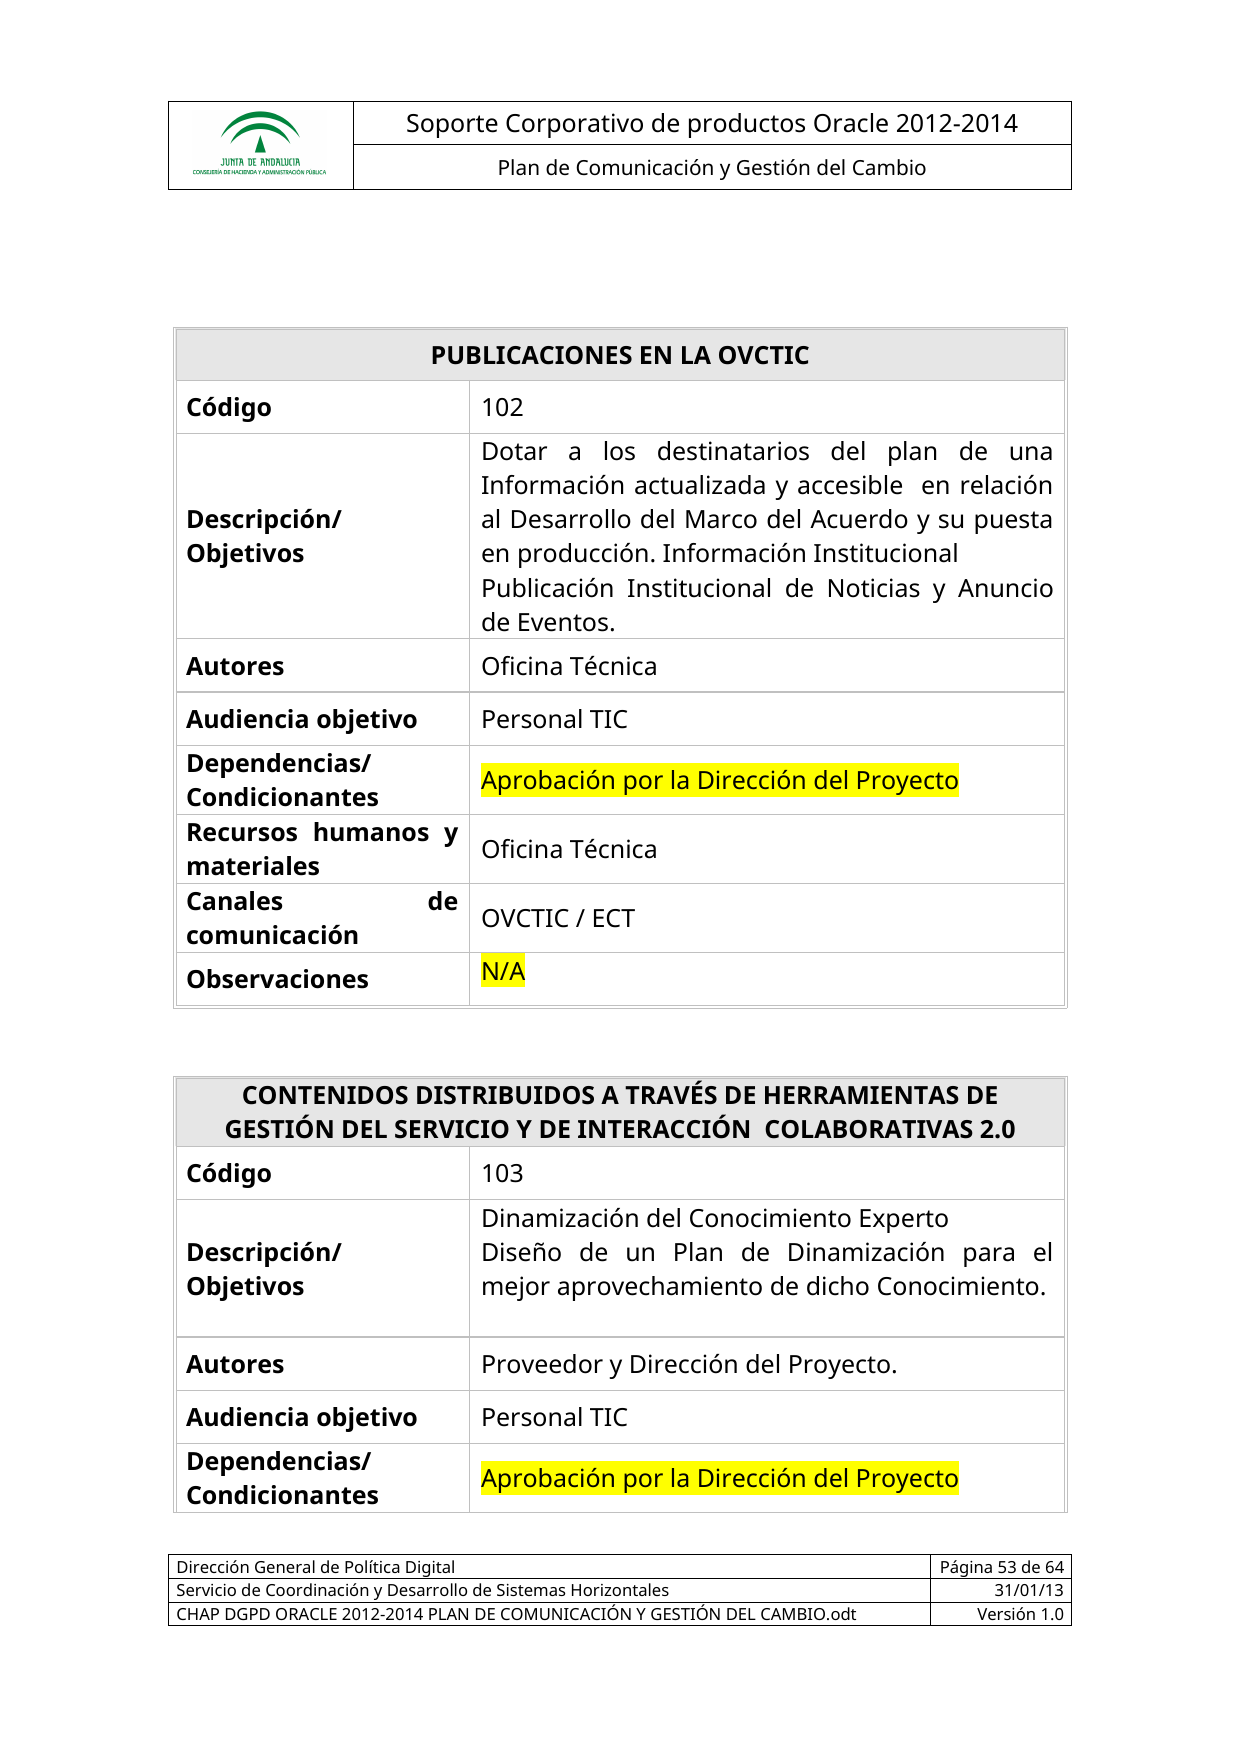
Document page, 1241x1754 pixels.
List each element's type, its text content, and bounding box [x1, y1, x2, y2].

table_cell Personal TIC [470, 1391, 1064, 1443]
table_header PUBLICACIONES EN LA OVCTIC [177, 330, 1064, 380]
table_cell Autores [177, 1338, 469, 1389]
table_cell Proveedor y Dirección del Proyecto. [470, 1338, 1064, 1389]
table_cell Descripción/Objetivos [177, 1200, 469, 1336]
table_cell Canales de comunicación [177, 884, 469, 952]
table_cell Dependencias/Condicionantes [177, 1444, 469, 1512]
table_cell 102 [470, 381, 1064, 433]
table_cell Código [177, 1147, 469, 1199]
table_cell Descripción/Objetivos [177, 434, 469, 638]
table_cell Personal TIC [470, 693, 1064, 744]
table_cell Aprobación por la Dirección del Proyecto [470, 1444, 1064, 1512]
table_cell 103 [470, 1147, 1064, 1199]
table_cell Aprobación por la Dirección del Proyecto [470, 746, 1064, 814]
table_cell Oficina Técnica [470, 639, 1064, 691]
table_cell OVCTIC / ECT [470, 884, 1064, 952]
table_cell Oficina Técnica [470, 815, 1064, 883]
table_cell Observaciones [177, 953, 469, 1005]
table_cell Audiencia objetivo [177, 693, 469, 744]
table_cell Dotar a los destinatarios del plan de una Información actualizada y accesible en relación al Desarrollo del Marco del Acuerdo y su puesta en producción. Información Institucional Publicación Institucional de Noticias y Anuncio de Eventos. [470, 434, 1064, 638]
table_cell N/A [470, 953, 1064, 1005]
table_cell Código [177, 381, 469, 433]
table_header CONTENIDOS DISTRIBUIDOS A TRAVÉS DE HERRAMIENTAS DE GESTIÓN DEL SERVICIO Y DE INTERACCIÓN COLABORATIVAS 2.0 [177, 1079, 1064, 1146]
picture [192, 110, 327, 175]
table_cell Audiencia objetivo [177, 1391, 469, 1443]
table_cell Dependencias/Condicionantes [177, 746, 469, 814]
table_cell Autores [177, 639, 469, 691]
table_cell Dinamización del Conocimiento Experto Diseño de un Plan de Dinamización para el mejor aprovechamiento de dicho Conocimiento. [470, 1200, 1064, 1336]
table_cell Recursos humanos y materiales [177, 815, 469, 883]
